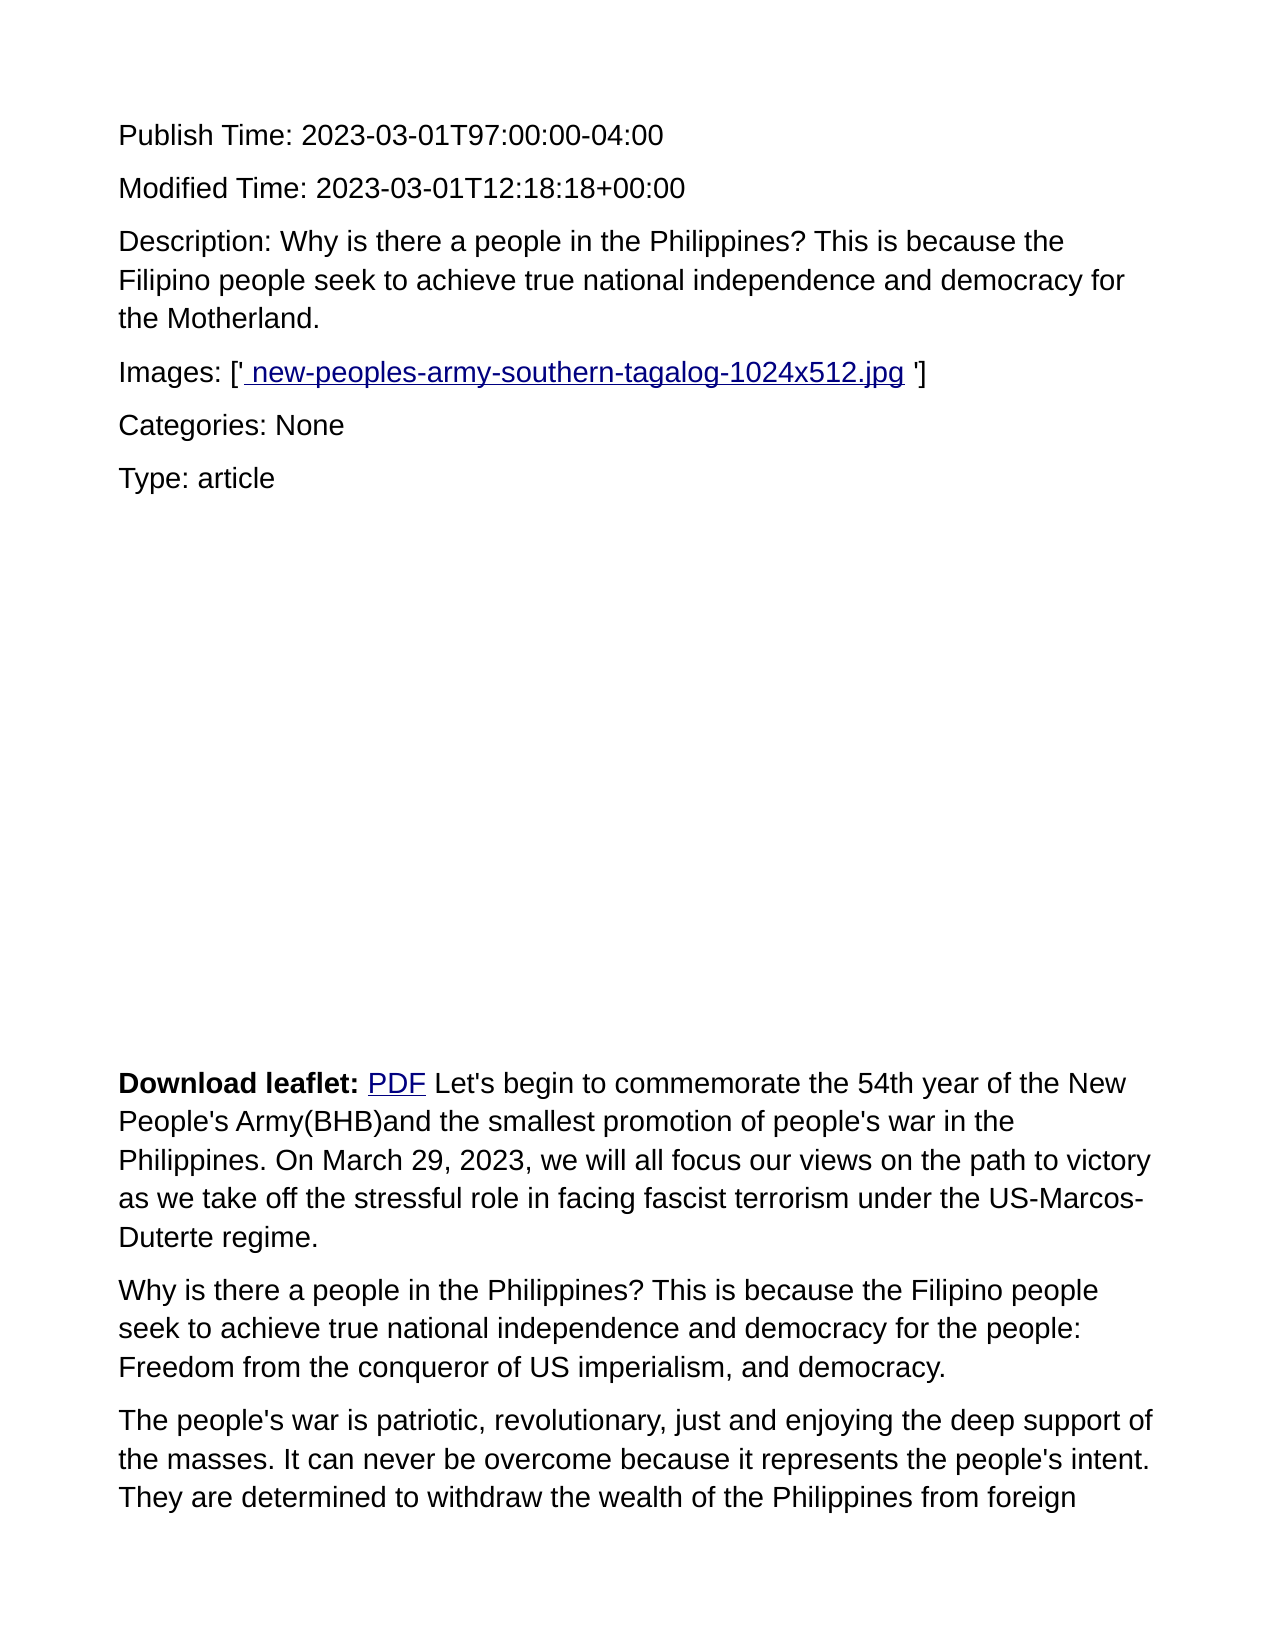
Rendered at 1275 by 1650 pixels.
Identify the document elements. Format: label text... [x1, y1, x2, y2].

text Description: Why is there a people in the Philippines? This is because the Filipino people seek to achieve true national independence and democracy for the Motherland. [118, 224, 1157, 335]
text Categories: None [118, 408, 1157, 441]
text Download leaflet: PDF Let's begin to commemorate the 54th year of the New People's Army(BHB)and the smallest promotion of people's war in the Philippines. On March 29, 2023, we will all focus our views on the path to victory as we take off the stressful role in facing fascist terrorism under the US-Marcos-Duterte regime. [118, 514, 1157, 1253]
text Publish Time: 2023-03-01T97:00:00-04:00 [118, 118, 1157, 152]
text Type: article [118, 461, 1157, 494]
text The people's war is patriotic, revolutionary, just and enjoying the deep support of the masses. It can never be overcome because it represents the people's intent. They are determined to withdraw the wealth of the Philippines from foreign [118, 1403, 1157, 1514]
text Modified Time: 2023-03-01T12:18:18+00:00 [118, 171, 1157, 205]
text Images: [' new-peoples-army-southern-tagalog-1024x512.jpg '] [118, 354, 1157, 388]
text Why is there a people in the Philippines? This is because the Filipino people seek to achieve true national independence and democracy for the people: Freedom from the conqueror of US imperialism, and democracy. [118, 1273, 1157, 1383]
